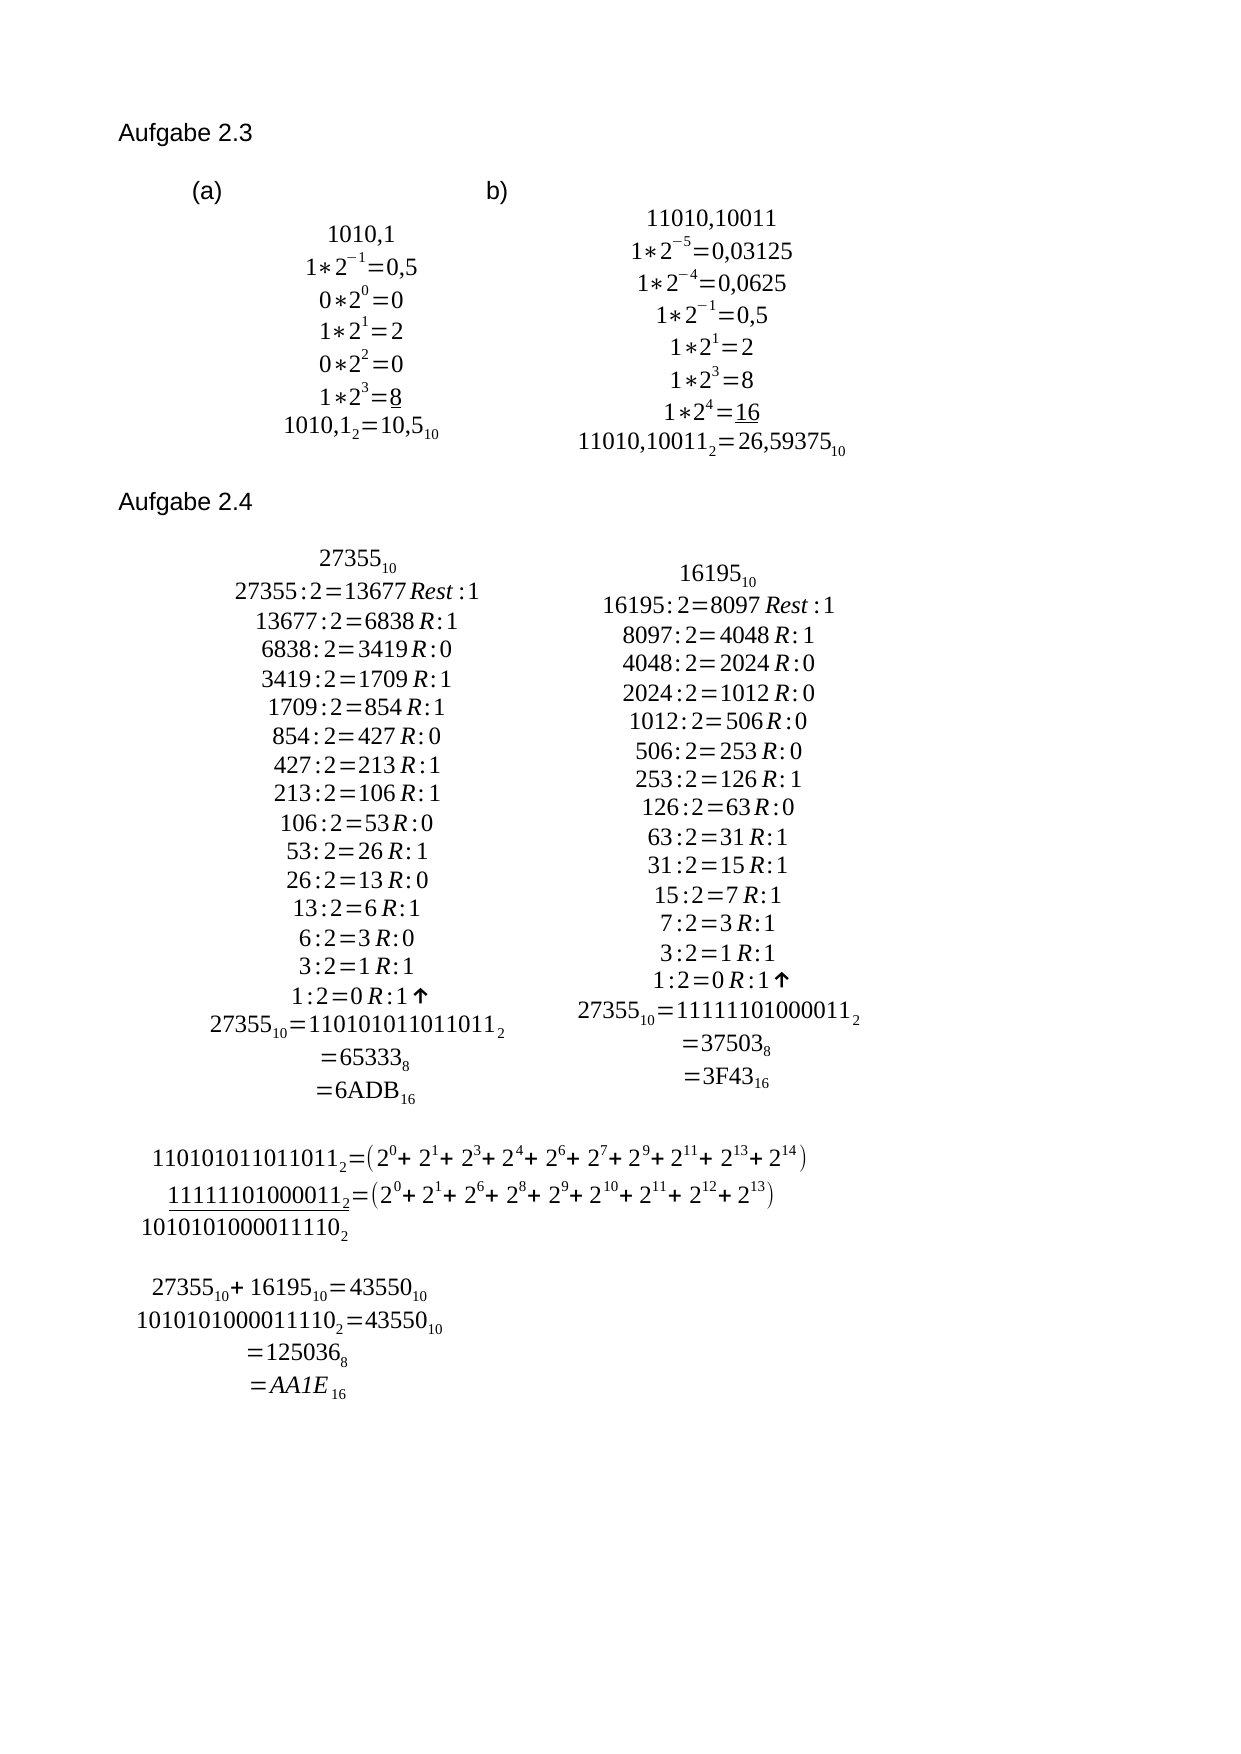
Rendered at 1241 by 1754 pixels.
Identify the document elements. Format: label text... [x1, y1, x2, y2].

text (a) b) [118, 176, 1122, 204]
text Aufgabe 2.4 [118, 487, 1122, 516]
text Aufgabe 2.3 [118, 118, 1122, 147]
